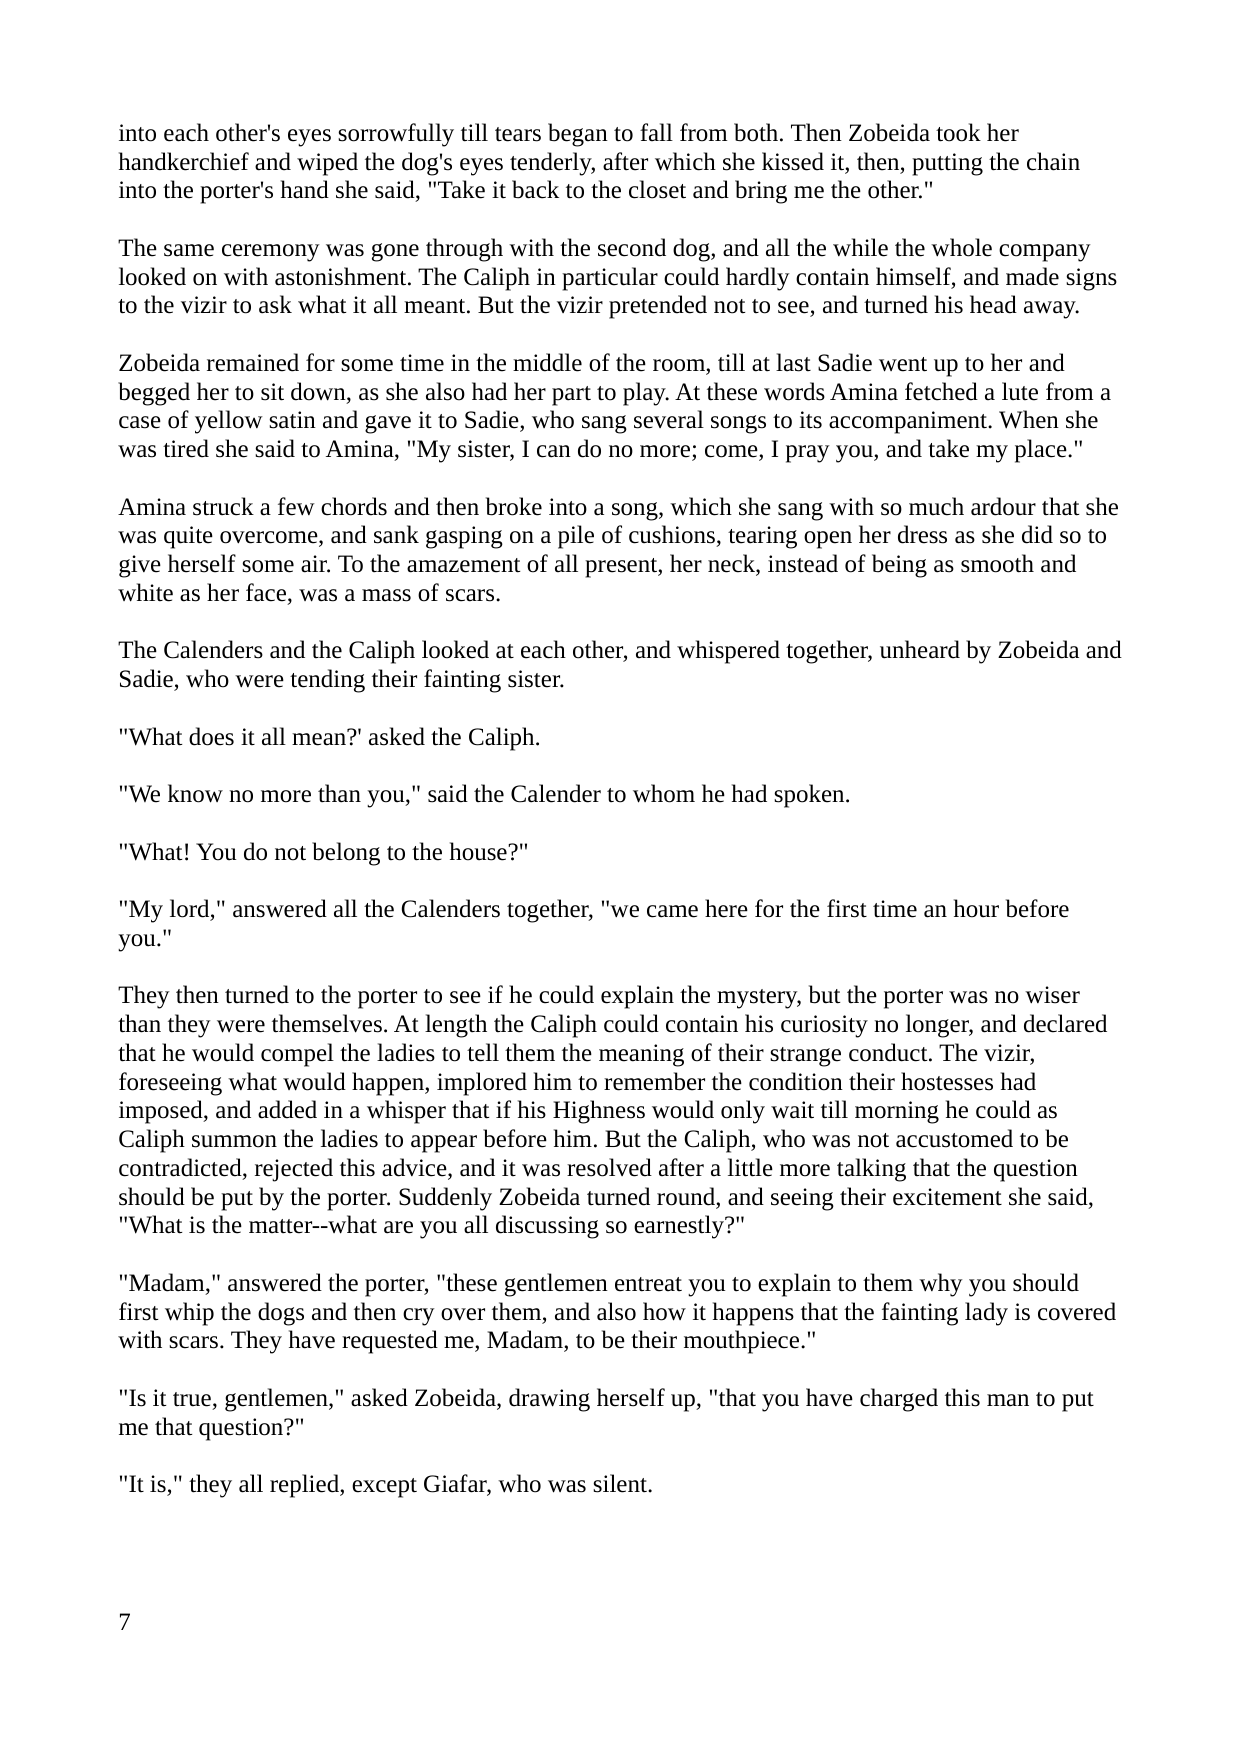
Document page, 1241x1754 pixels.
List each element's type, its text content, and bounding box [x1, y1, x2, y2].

text "Is it true, gentlemen," asked Zobeida, drawing herself up, "that you have charged this man to put me that question?" [118, 1383, 1122, 1441]
text "It is," they all replied, except Giafar, who was silent. [118, 1469, 1122, 1498]
text "What! You do not belong to the house?" [118, 837, 1122, 866]
text "Madam," answered the porter, "these gentlemen entreat you to explain to them why you should first whip the dogs and then cry over them, and also how it happens that the fainting lady is covered with scars. They have requested me, Madam, to be their mouthpiece." [118, 1268, 1122, 1354]
text Amina struck a few chords and then broke into a song, which she sang with so much ardour that she was quite overcome, and sank gasping on a pile of cushions, tearing open her dress as she did so to give herself some air. To the amazement of all present, her neck, instead of being as smooth and white as her face, was a mass of scars. [118, 492, 1122, 607]
text Zobeida remained for some time in the middle of the room, till at last Sadie went up to her and begged her to sit down, as she also had her part to play. At these words Amina fetched a lute from a case of yellow satin and gave it to Sadie, who sang several songs to its accompaniment. When she was tired she said to Amina, "My sister, I can do no more; come, I pray you, and take my place." [118, 348, 1122, 463]
text "My lord," answered all the Calenders together, "we came here for the first time an hour before you." [118, 894, 1122, 952]
text They then turned to the porter to see if he could explain the mystery, but the porter was no wiser than they were themselves. At length the Caliph could contain his curiosity no longer, and declared that he would compel the ladies to tell them the meaning of their strange conduct. The vizir, foreseeing what would happen, implored him to remember the condition their hostesses had imposed, and added in a whisper that if his Highness would only wait till morning he could as Caliph summon the ladies to appear before him. But the Caliph, who was not accustomed to be contradicted, rejected this advice, and it was resolved after a little more talking that the question should be put by the porter. Suddenly Zobeida turned round, and seeing their excitement she said, "What is the matter--what are you all discussing so earnestly?" [118, 981, 1122, 1239]
text into each other's eyes sorrowfully till tears began to fall from both. Then Zobeida took her handkerchief and wiped the dog's eyes tenderly, after which she kissed it, then, putting the chain into the porter's hand she said, "Take it back to the closet and bring me the other." [118, 118, 1122, 204]
text The same ceremony was gone through with the second dog, and all the while the whole company looked on with astonishment. The Caliph in particular could hardly contain himself, and made signs to the vizir to ask what it all meant. But the vizir pretended not to see, and turned his head away. [118, 233, 1122, 319]
text The Calenders and the Caliph looked at each other, and whispered together, unheard by Zobeida and Sadie, who were tending their fainting sister. [118, 636, 1122, 693]
text "What does it all mean?' asked the Caliph. [118, 722, 1122, 751]
text "We know no more than you," said the Calender to whom he had spoken. [118, 779, 1122, 808]
